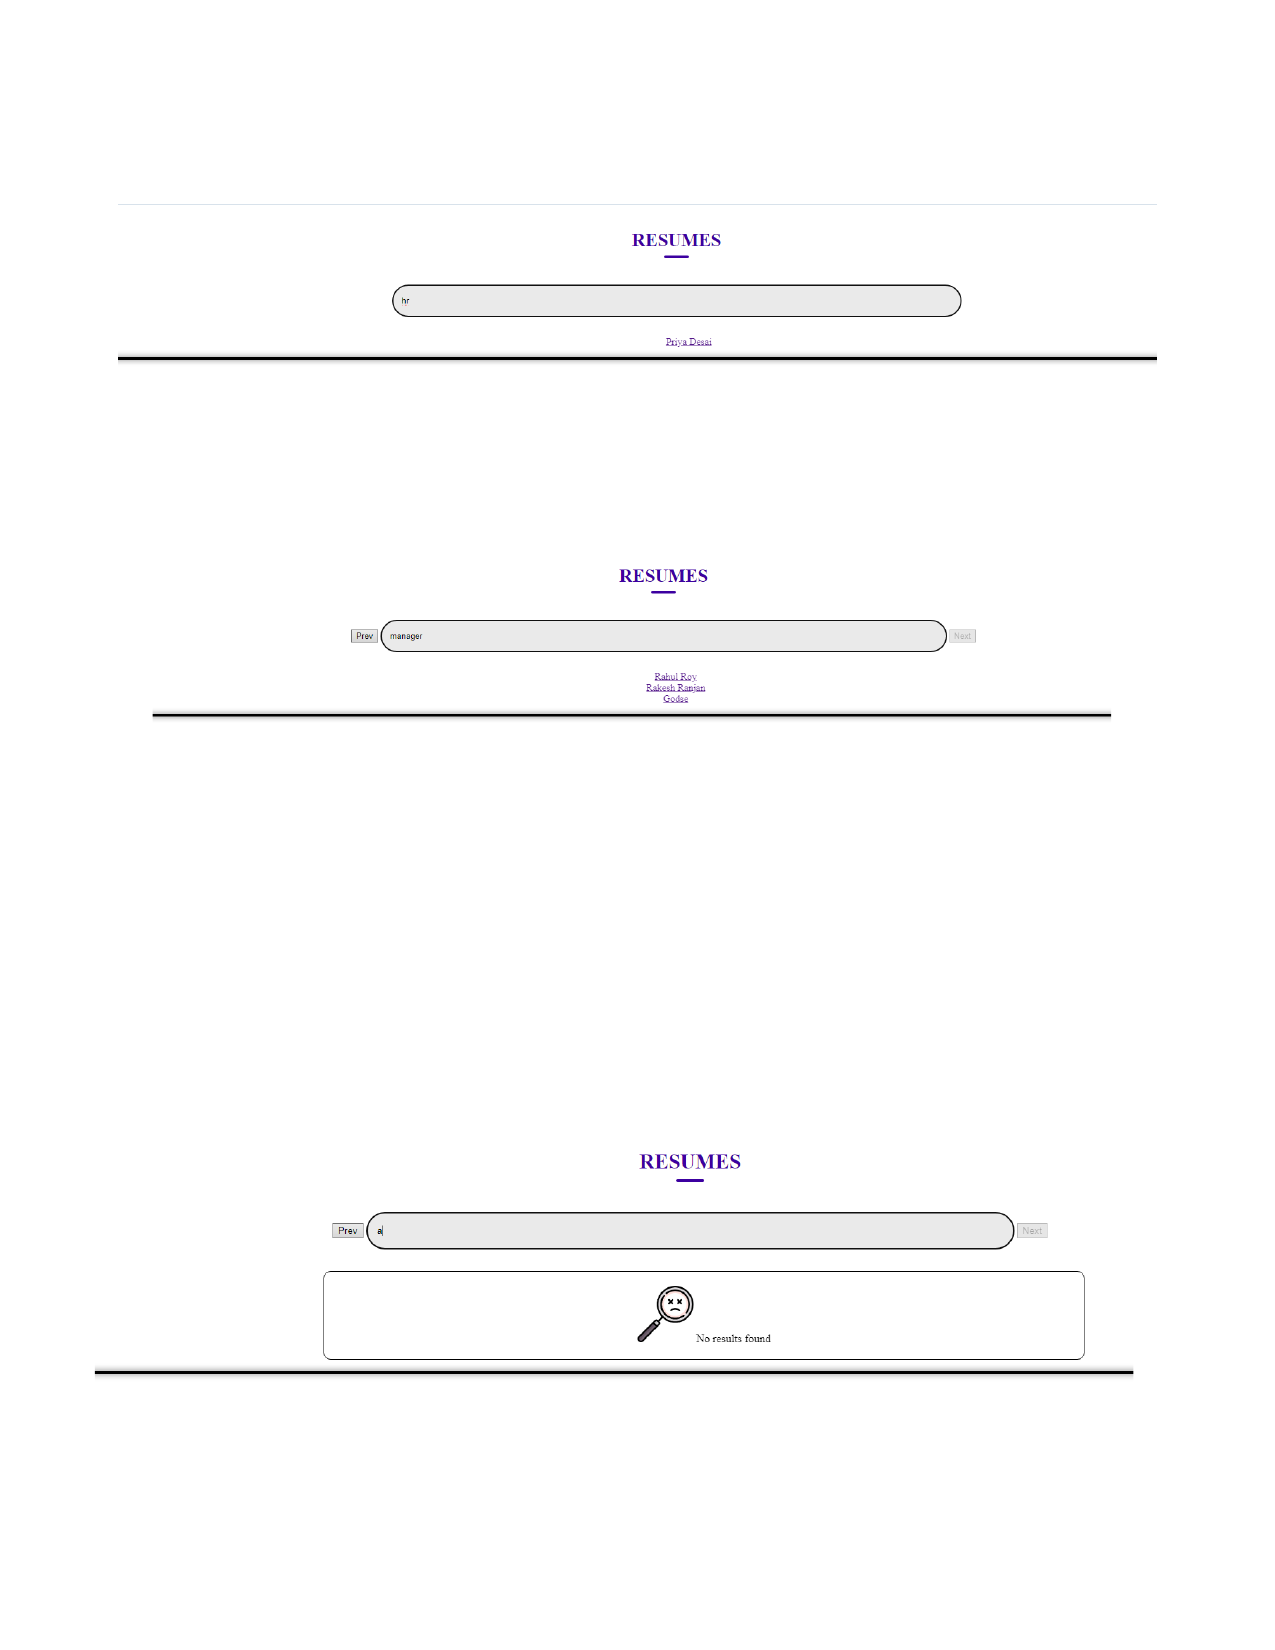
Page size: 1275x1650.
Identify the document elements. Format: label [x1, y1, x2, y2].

picture [94, 1134, 1134, 1474]
picture [118, 204, 1157, 955]
